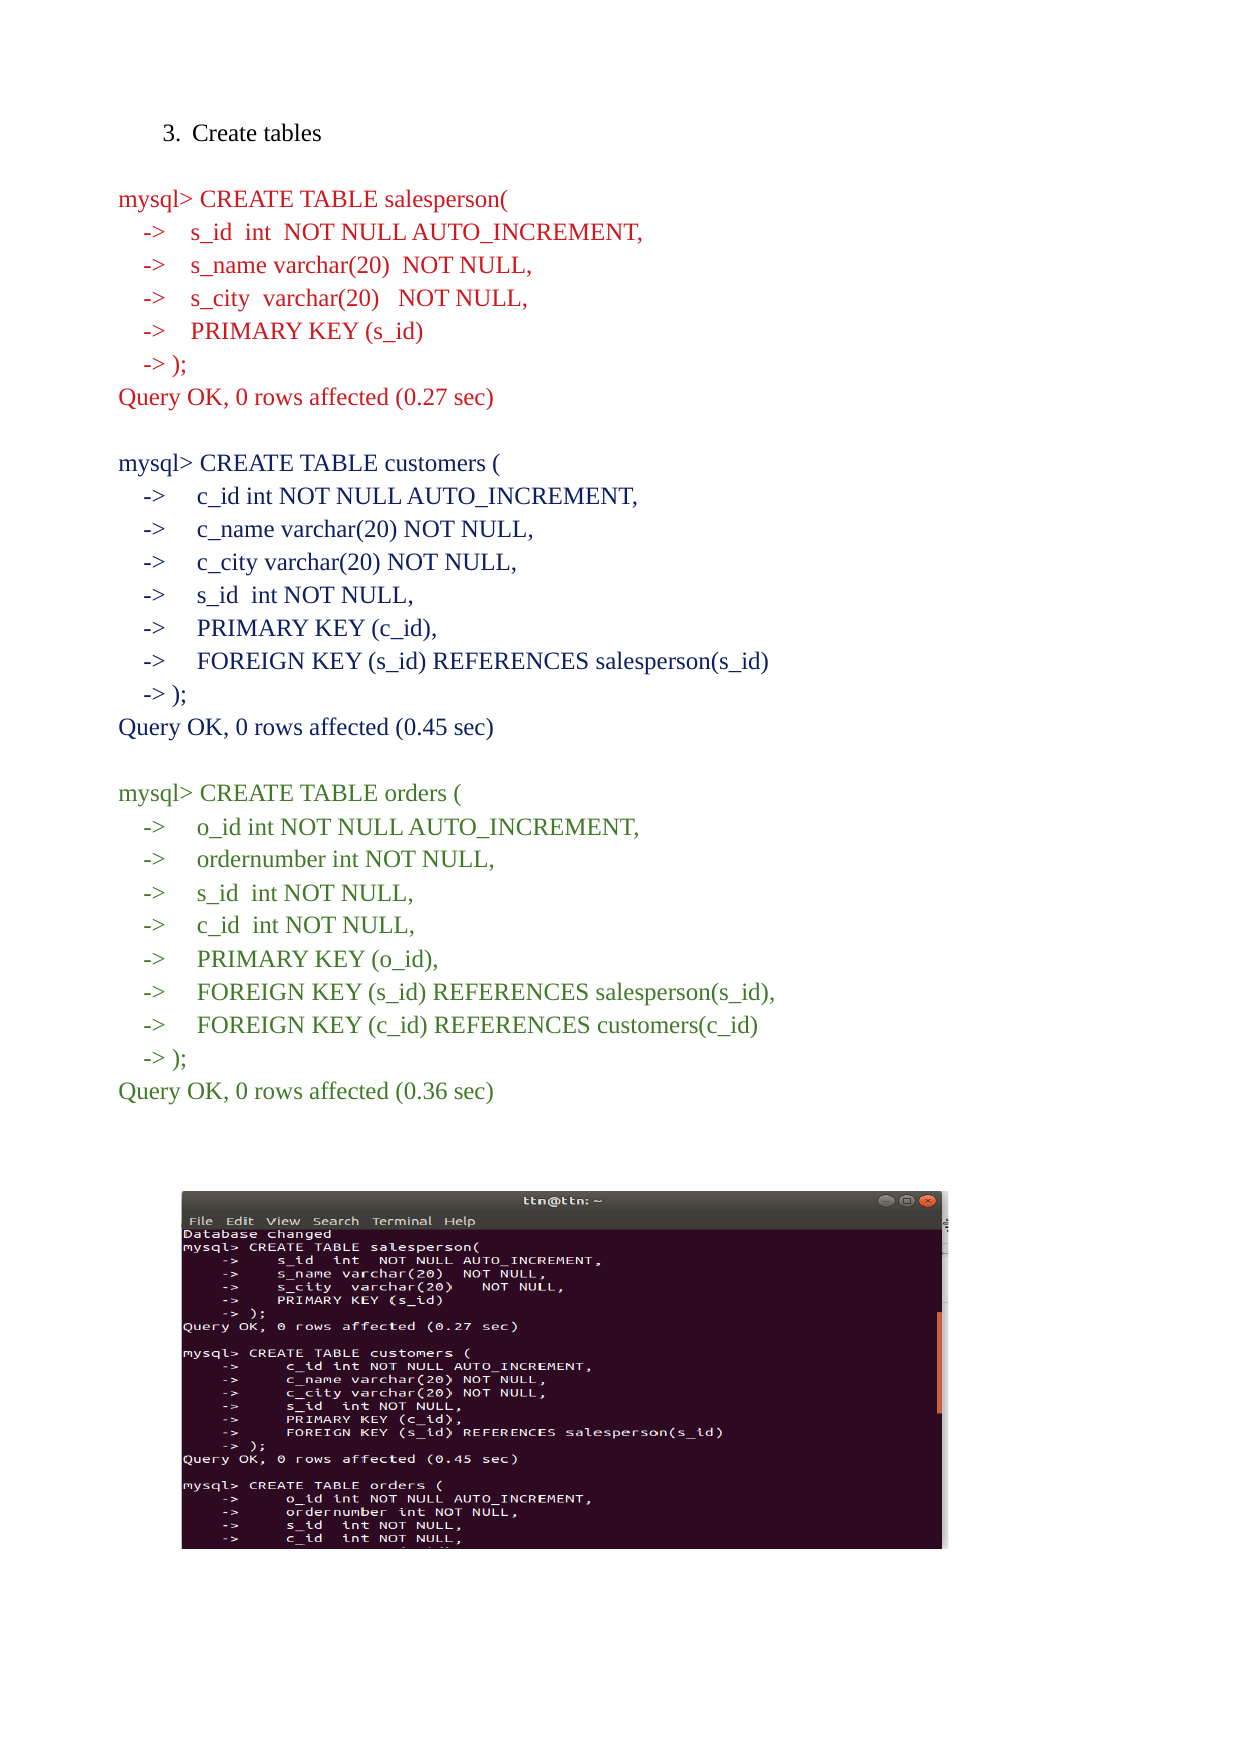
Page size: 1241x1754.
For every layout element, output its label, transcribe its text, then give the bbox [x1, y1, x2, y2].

text -> s_city varchar(20) NOT NULL, [118, 283, 1122, 312]
text mysql> CREATE TABLE salesperson( [118, 184, 1122, 213]
text -> s_id int NOT NULL, [118, 580, 1122, 609]
list Create tables [162, 118, 1122, 147]
text -> o_id int NOT NULL AUTO_INCREMENT, [118, 812, 1122, 840]
text -> ); [118, 1043, 1122, 1071]
text -> c_id int NOT NULL AUTO_INCREMENT, [118, 481, 1122, 510]
text -> s_id int NOT NULL, [118, 878, 1122, 906]
text -> c_name varchar(20) NOT NULL, [118, 514, 1122, 543]
text -> ); [118, 349, 1122, 378]
text -> s_name varchar(20) NOT NULL, [118, 250, 1122, 279]
text -> s_id int NOT NULL AUTO_INCREMENT, [118, 217, 1122, 246]
text -> ordernumber int NOT NULL, [118, 844, 1122, 873]
text Query OK, 0 rows affected (0.36 sec) [118, 1076, 1122, 1104]
text Query OK, 0 rows affected (0.45 sec) [118, 712, 1122, 741]
text -> FOREIGN KEY (c_id) REFERENCES customers(c_id) [118, 1010, 1122, 1038]
text -> PRIMARY KEY (o_id), [118, 944, 1122, 972]
picture [181, 1191, 949, 1549]
text -> FOREIGN KEY (s_id) REFERENCES salesperson(s_id), [118, 977, 1122, 1005]
text Query OK, 0 rows affected (0.27 sec) [118, 382, 1122, 411]
text mysql> CREATE TABLE orders ( [118, 778, 1122, 807]
text -> c_id int NOT NULL, [118, 911, 1122, 939]
text -> FOREIGN KEY (s_id) REFERENCES salesperson(s_id) [118, 646, 1122, 675]
text -> PRIMARY KEY (s_id) [118, 316, 1122, 345]
text mysql> CREATE TABLE customers ( [118, 448, 1122, 477]
text -> c_city varchar(20) NOT NULL, [118, 547, 1122, 576]
text -> ); [118, 679, 1122, 708]
text -> PRIMARY KEY (c_id), [118, 613, 1122, 642]
